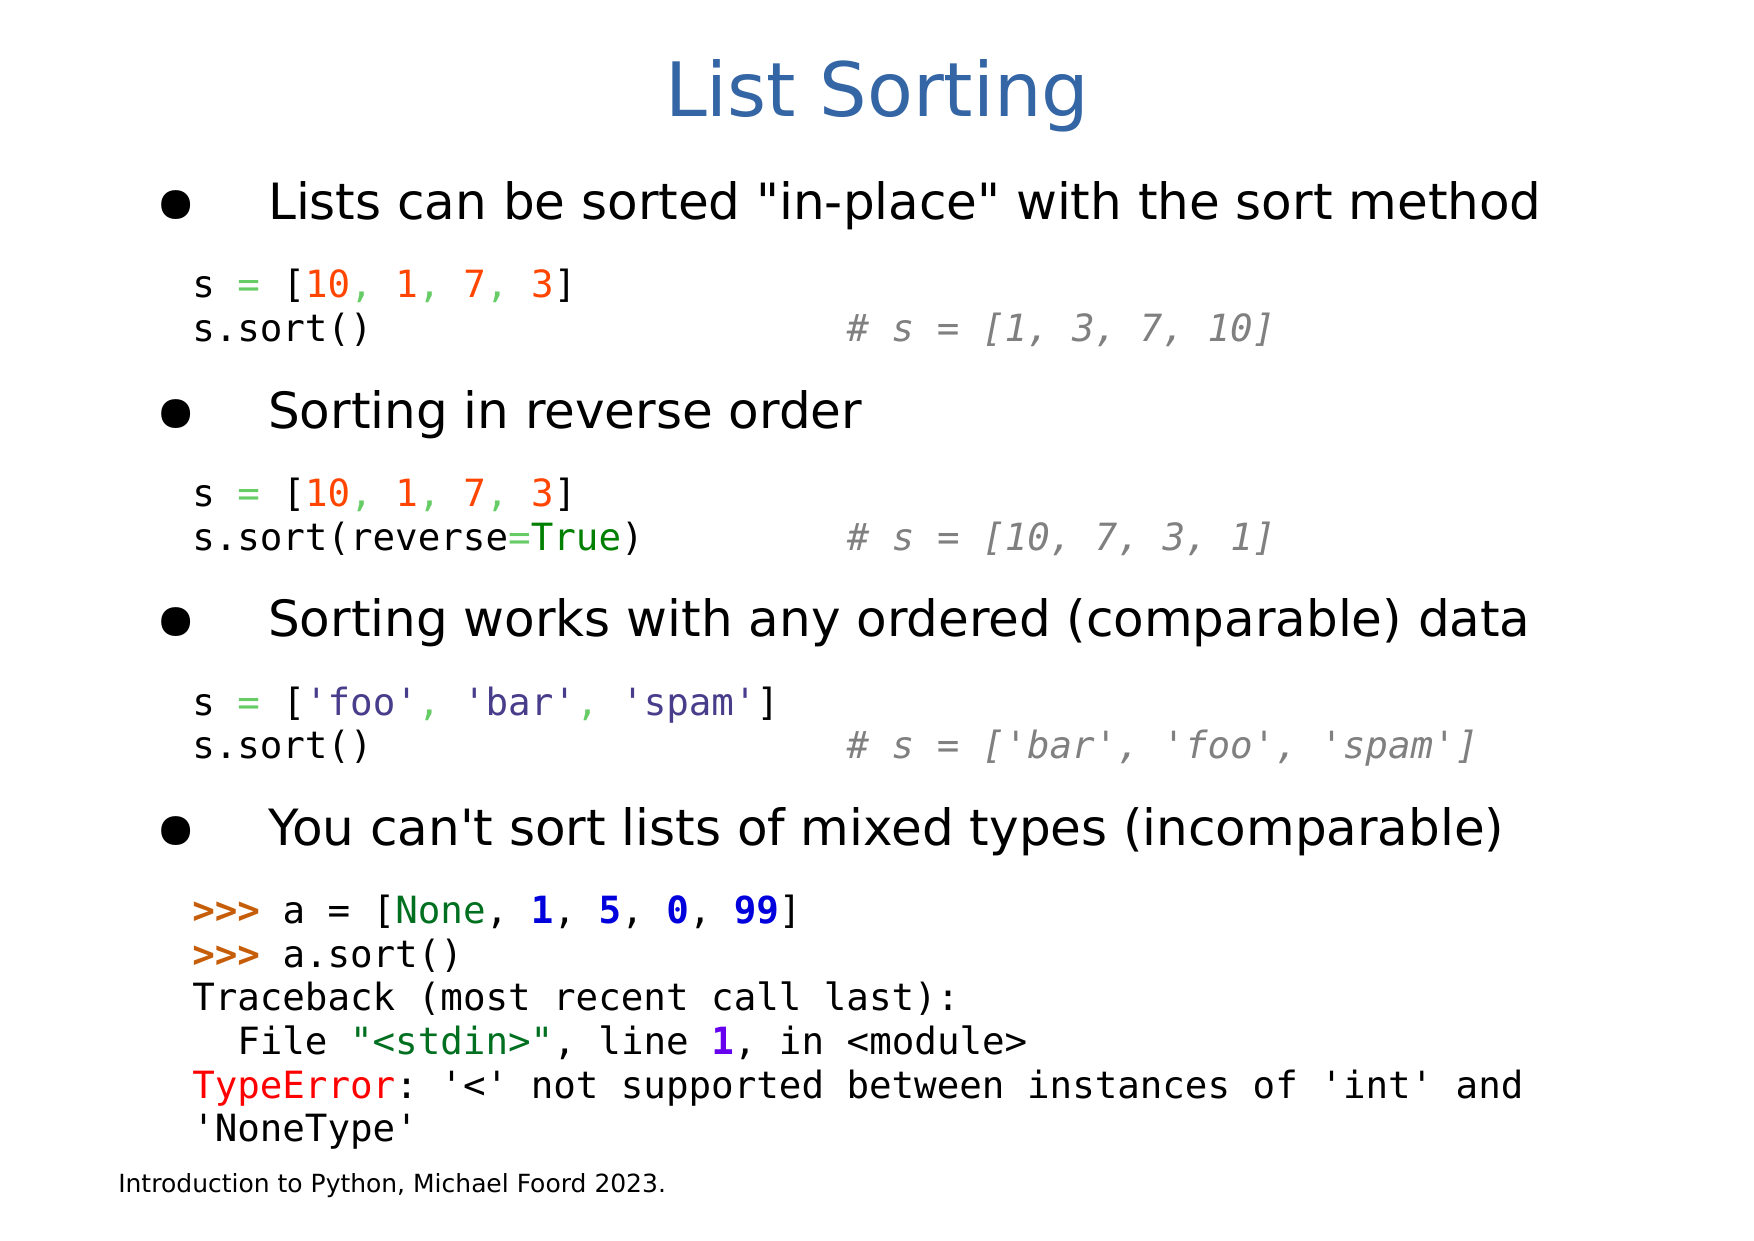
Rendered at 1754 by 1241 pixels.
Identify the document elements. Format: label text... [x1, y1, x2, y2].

text >>> a.sort() [192, 932, 1636, 976]
text s.sort(reverse=True) # s = [10, 7, 3, 1] [192, 515, 1636, 559]
text >>> a = [None, 1, 5, 0, 99] [192, 889, 1636, 932]
text s.sort() # s = ['bar', 'foo', 'spam'] [192, 724, 1636, 767]
text s = [10, 1, 7, 3] [192, 471, 1636, 515]
text s = [10, 1, 7, 3] [192, 263, 1636, 306]
text Traceback (most recent call last): [192, 976, 1636, 1020]
text s = ['foo', 'bar', 'spam'] [192, 680, 1636, 724]
list Sorting works with any ordered (comparable) data [156, 590, 1636, 648]
text File "<stdin>", line 1, in <module> [192, 1020, 1636, 1063]
subtitle List Sorting [118, 47, 1636, 134]
text TypeError: '<' not supported between instances of 'int' and 'NoneType' [192, 1063, 1636, 1151]
text s.sort() # s = [1, 3, 7, 10] [192, 306, 1636, 350]
list Lists can be sorted "in-place" with the sort method [156, 173, 1636, 231]
list You can't sort lists of mixed types (incomparable) [156, 799, 1636, 857]
list Sorting in reverse order [156, 382, 1636, 440]
